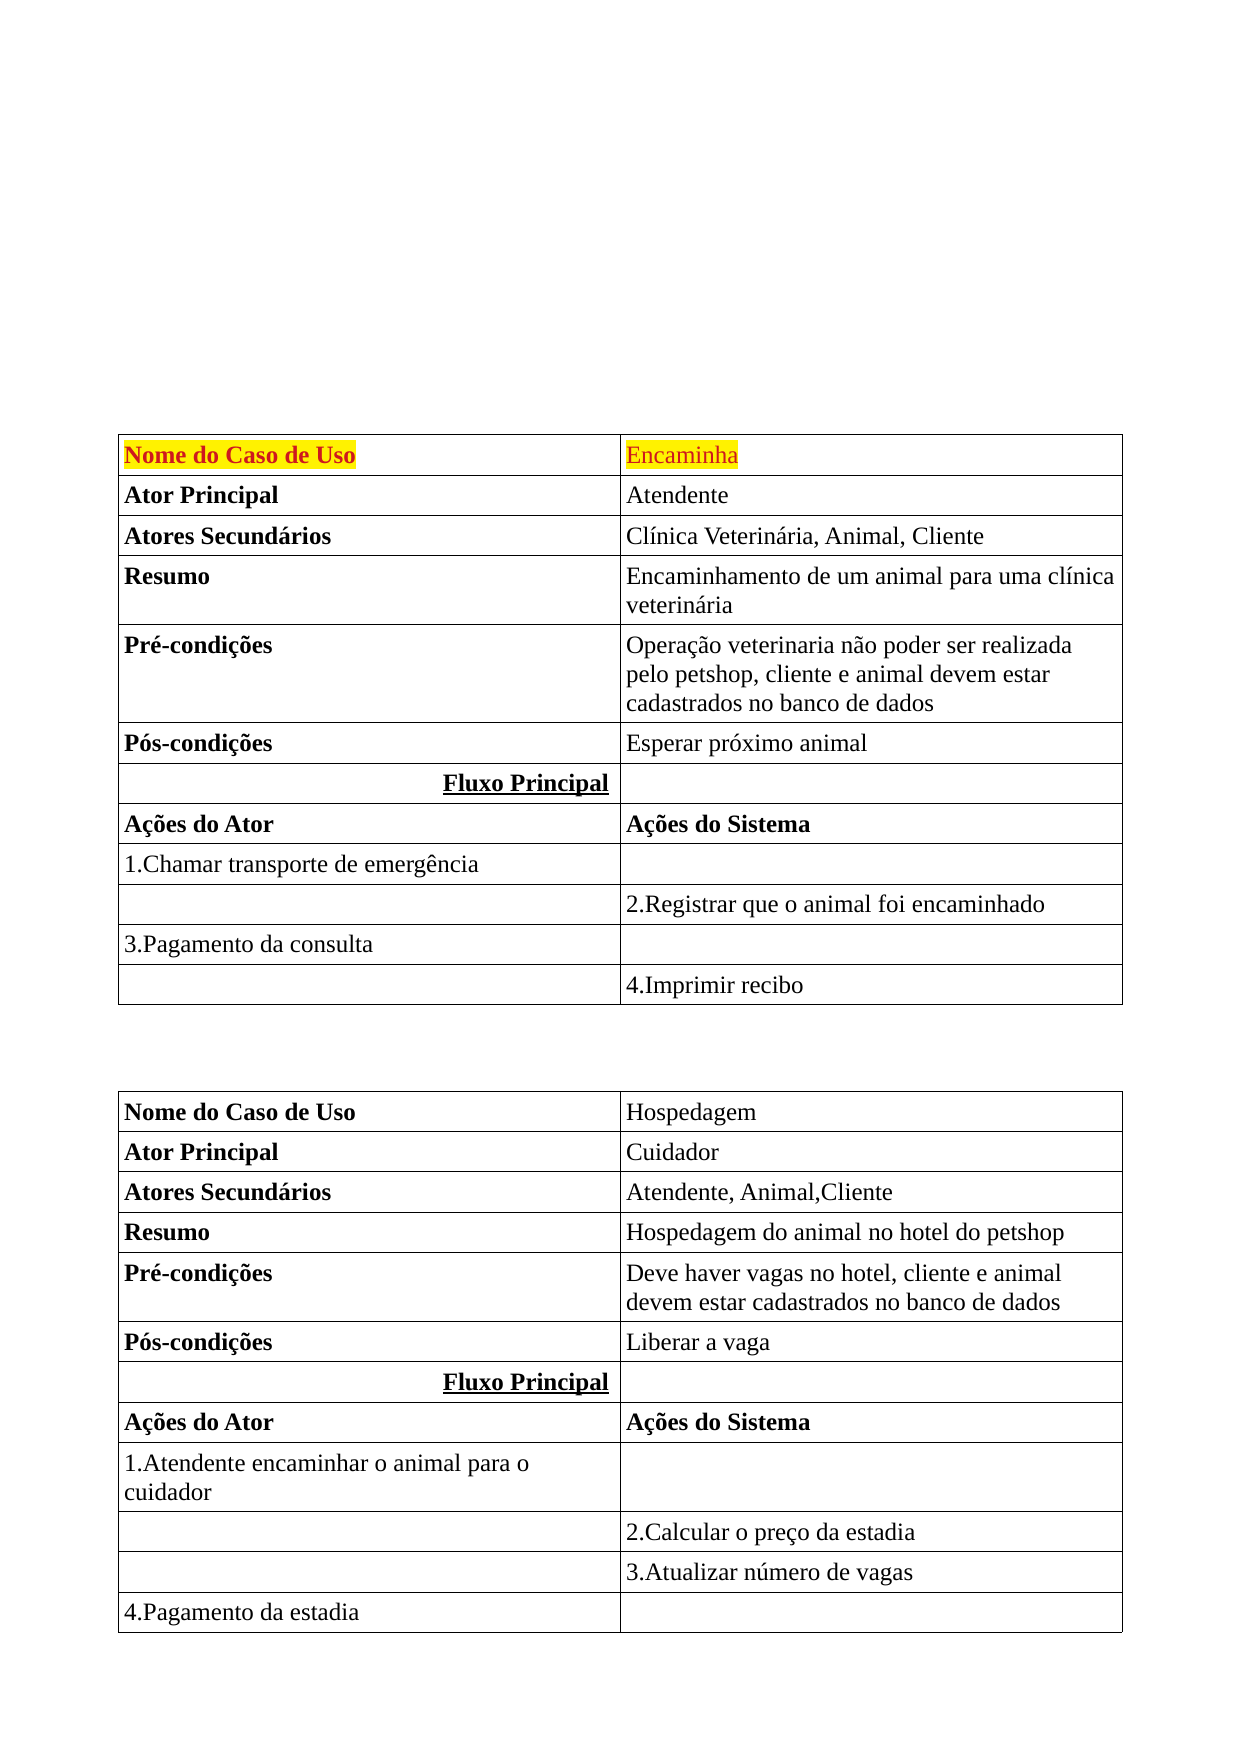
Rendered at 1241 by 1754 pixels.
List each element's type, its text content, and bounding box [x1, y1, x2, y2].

table_header Nome do Caso de Uso [119, 435, 620, 475]
table_cell Clínica Veterinária, Animal, Cliente [621, 516, 1122, 555]
table_cell Resumo [119, 556, 620, 624]
table_cell Hospedagem do animal no hotel do petshop [621, 1213, 1122, 1252]
table_cell Pós-condições [119, 723, 620, 762]
table_cell Ações do Ator [119, 804, 620, 843]
table_cell Pré-condições [119, 625, 620, 722]
table_cell Liberar a vaga [621, 1322, 1122, 1361]
table_cell [119, 1512, 620, 1551]
table_cell Atores Secundários [119, 1172, 620, 1212]
table_cell Ações do Ator [119, 1403, 620, 1442]
table_header Encaminha [621, 435, 1122, 475]
table_cell [621, 925, 1122, 964]
table_cell Pós-condições [119, 1322, 620, 1361]
table_cell Atendente [621, 476, 1122, 515]
table_cell 3.Pagamento da consulta [119, 925, 620, 964]
table_cell 1.Chamar transporte de emergência [119, 844, 620, 883]
table_cell Esperar próximo animal [621, 723, 1122, 762]
table_cell [119, 1552, 620, 1592]
table_cell 2.Registrar que o animal foi encaminhado [621, 885, 1122, 924]
table_cell Ações do Sistema [621, 1403, 1122, 1442]
table_cell Cuidador [621, 1132, 1122, 1171]
table_cell Ator Principal [119, 476, 620, 515]
table_cell Pré-condições [119, 1253, 620, 1321]
table_cell 3.Atualizar número de vagas [621, 1552, 1122, 1592]
table_cell Atendente, Animal,Cliente [621, 1172, 1122, 1212]
table_cell 2.Calcular o preço da estadia [621, 1512, 1122, 1551]
table_header Nome do Caso de Uso [119, 1092, 620, 1131]
table_cell [119, 965, 620, 1004]
table_cell Resumo [119, 1213, 620, 1252]
table_cell Atores Secundários [119, 516, 620, 555]
table_cell Fluxo Principal [119, 1362, 620, 1402]
table_cell Ações do Sistema [621, 804, 1122, 843]
table_cell [621, 1362, 1122, 1402]
table_cell [119, 885, 620, 924]
table_cell 1.Atendente encaminhar o animal para o cuidador [119, 1443, 620, 1511]
table_cell [621, 1593, 1122, 1632]
table_cell Operação veterinaria não poder ser realizada pelo petshop, cliente e animal devem estar cadastrados no banco de dados [621, 625, 1122, 722]
table_header Hospedagem [621, 1092, 1122, 1131]
table_cell Ator Principal [119, 1132, 620, 1171]
table_cell Encaminhamento de um animal para uma clínica veterinária [621, 556, 1122, 624]
table_cell [621, 1443, 1122, 1511]
table_cell Deve haver vagas no hotel, cliente e animal devem estar cadastrados no banco de dados [621, 1253, 1122, 1321]
table_cell Fluxo Principal [119, 764, 620, 803]
table_cell [621, 764, 1122, 803]
table_cell [621, 844, 1122, 883]
table_cell 4.Pagamento da estadia [119, 1593, 620, 1632]
table_cell 4.Imprimir recibo [621, 965, 1122, 1004]
